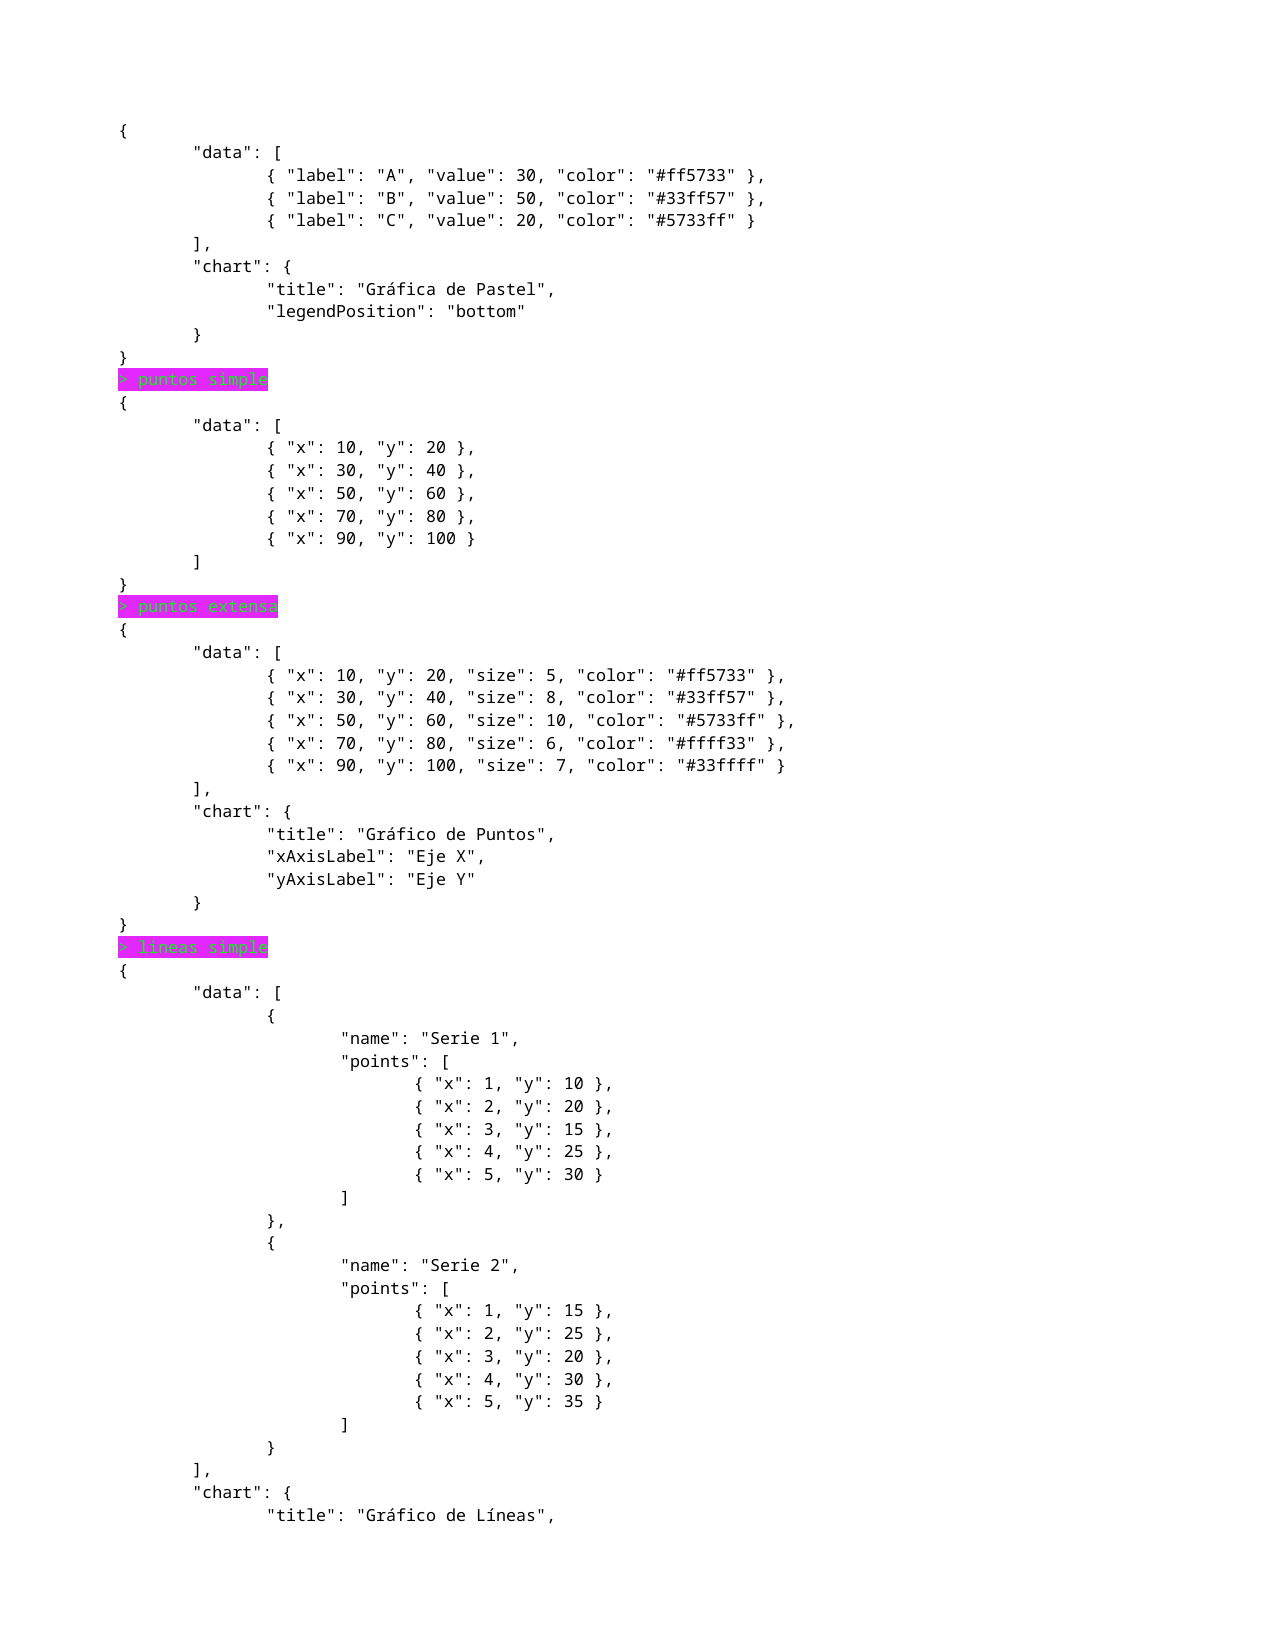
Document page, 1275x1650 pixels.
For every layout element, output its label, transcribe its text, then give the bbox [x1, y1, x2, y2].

text { "data": [ { "label": "A", "value": 30, "color": "#ff5733" }, { "label": "B", "value": 50, "color": "#33ff57" }, { "label": "C", "value": 20, "color": "#5733ff" } ], "chart": { "title": "Gráfica de Pastel", "legendPosition": "bottom" } } > puntos simple { "data": [ { "x": 10, "y": 20 }, { "x": 30, "y": 40 }, { "x": 50, "y": 60 }, { "x": 70, "y": 80 }, { "x": 90, "y": 100 } ] } > puntos extensa { "data": [ { "x": 10, "y": 20, "size": 5, "color": "#ff5733" }, { "x": 30, "y": 40, "size": 8, "color": "#33ff57" }, { "x": 50, "y": 60, "size": 10, "color": "#5733ff" }, { "x": 70, "y": 80, "size": 6, "color": "#ffff33" }, { "x": 90, "y": 100, "size": 7, "color": "#33ffff" } ], "chart": { "title": "Gráfico de Puntos", "xAxisLabel": "Eje X", "yAxisLabel": "Eje Y" } } > lineas simple { "data": [ { "name": "Serie 1", "points": [ { "x": 1, "y": 10 }, { "x": 2, "y": 20 }, { "x": 3, "y": 15 }, { "x": 4, "y": 25 }, { "x": 5, "y": 30 } ] }, { "name": "Serie 2", "points": [ { "x": 1, "y": 15 }, { "x": 2, "y": 25 }, { "x": 3, "y": 20 }, { "x": 4, "y": 30 }, { "x": 5, "y": 35 } ] } ], "chart": { "title": "Gráfico de Líneas", [118, 118, 1157, 1526]
